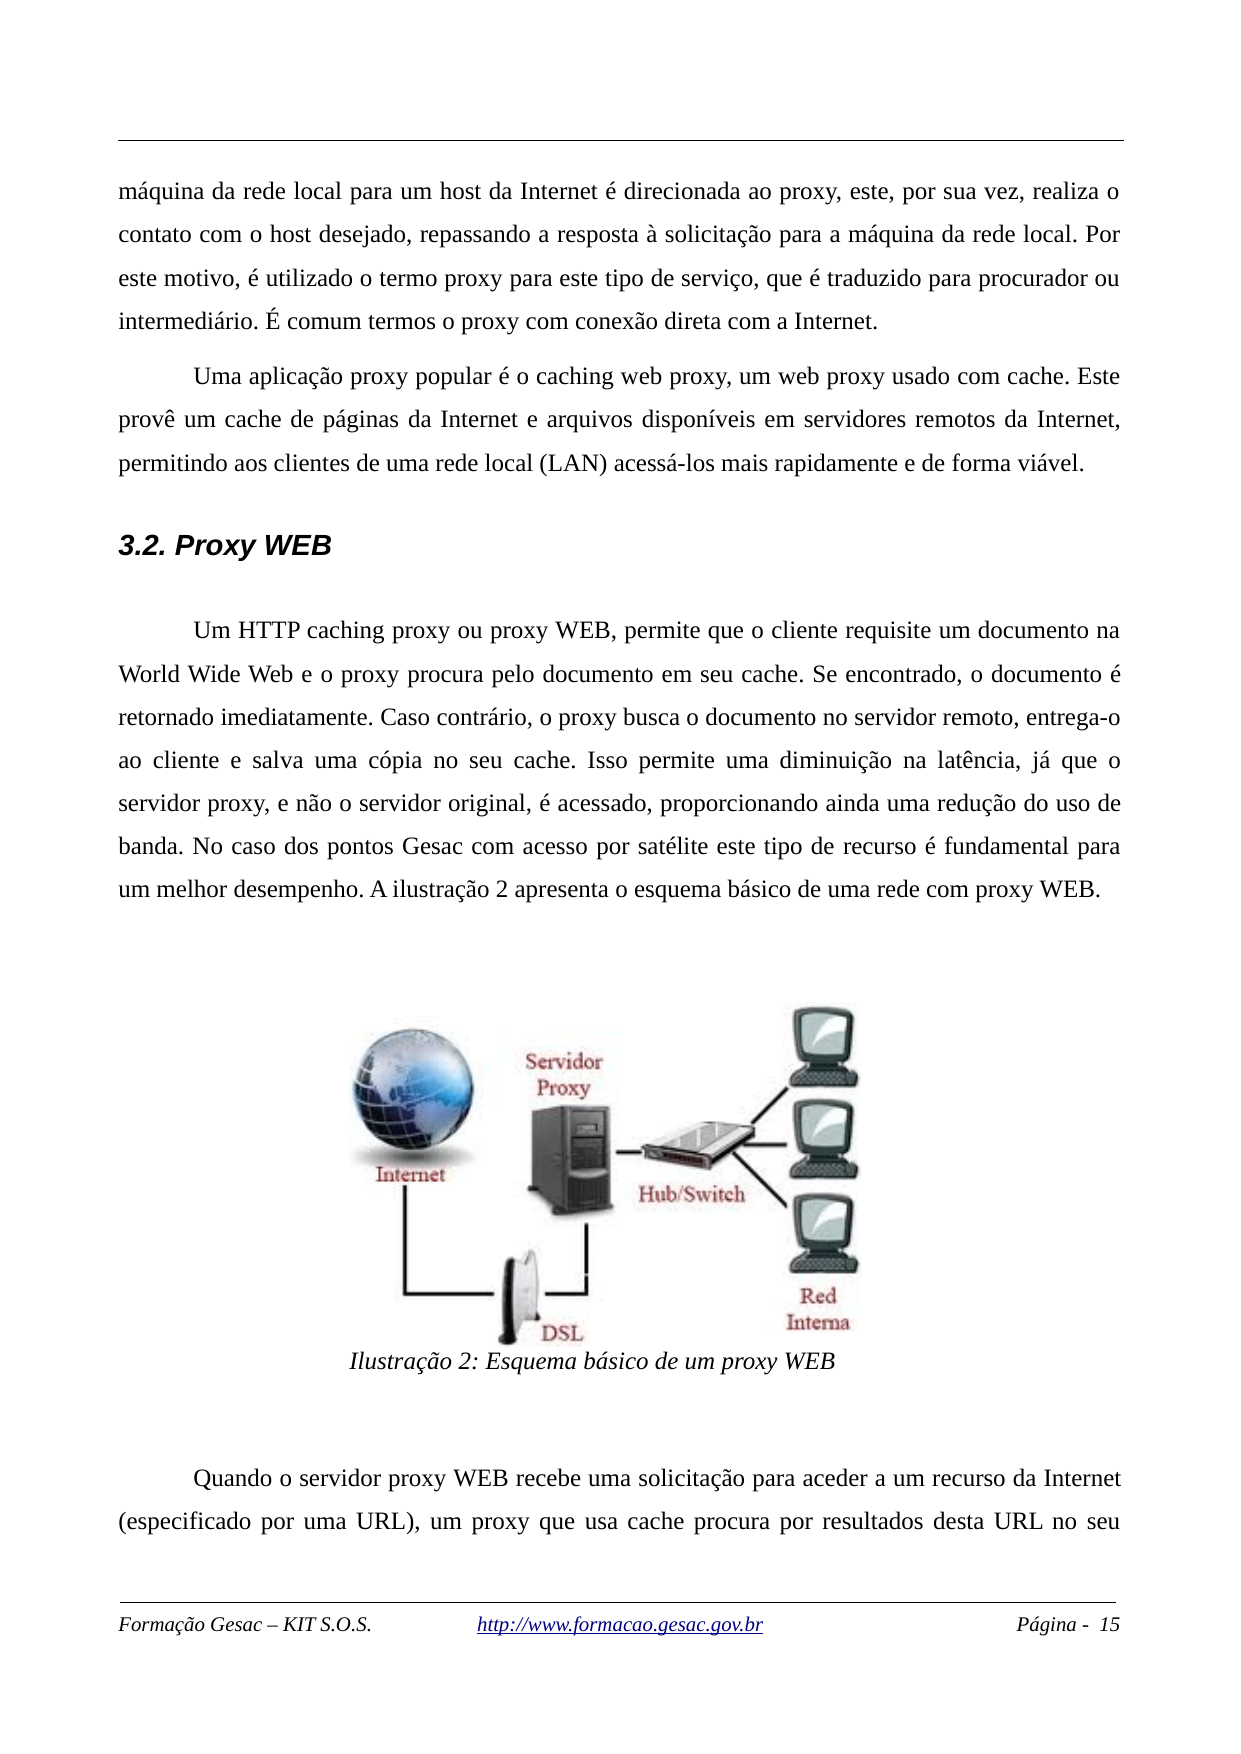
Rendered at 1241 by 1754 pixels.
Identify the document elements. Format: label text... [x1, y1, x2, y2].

picture [349, 1002, 862, 1347]
text Uma aplicação proxy popular é o caching web proxy, um web proxy usado com cache. Este provê um cache de páginas da Internet e arquivos disponíveis em servidores remotos da Internet, permitindo aos clientes de uma rede local (LAN) acessá-los mais rapidamente e de forma viável. [118, 361, 1122, 476]
text Um HTTP caching proxy ou proxy WEB, permite que o cliente requisite um documento na World Wide Web e o proxy procura pelo documento em seu cache. Se encontrado, o documento é retornado imediatamente. Caso contrário, o proxy busca o documento no servidor remoto, entrega-o ao cliente e salva uma cópia no seu cache. Isso permite uma diminuição na latência, já que o servidor proxy, e não o servidor original, é acessado, proporcionando ainda uma redução do uso de banda. No caso dos pontos Gesac com acesso por satélite este tipo de recurso é fundamental para um melhor desempenho. A ilustração 2 apresenta o esquema básico de uma rede com proxy WEB. [118, 616, 1122, 903]
text Quando o servidor proxy WEB recebe uma solicitação para aceder a um recurso da Internet (especificado por uma URL), um proxy que usa cache procura por resultados desta URL no seu [118, 1463, 1122, 1534]
subtitle 3.2. Proxy WEB [118, 528, 1122, 562]
text Ilustração 2: Esquema básico de um proxy WEB [349, 1347, 861, 1375]
text máquina da rede local para um host da Internet é direcionada ao proxy, este, por sua vez, realiza o contato com o host desejado, repassando a resposta à solicitação para a máquina da rede local. Por este motivo, é utilizado o termo proxy para este tipo de serviço, que é traduzido para procurador ou intermediário. É comum termos o proxy com conexão direta com a Internet. [118, 176, 1122, 334]
